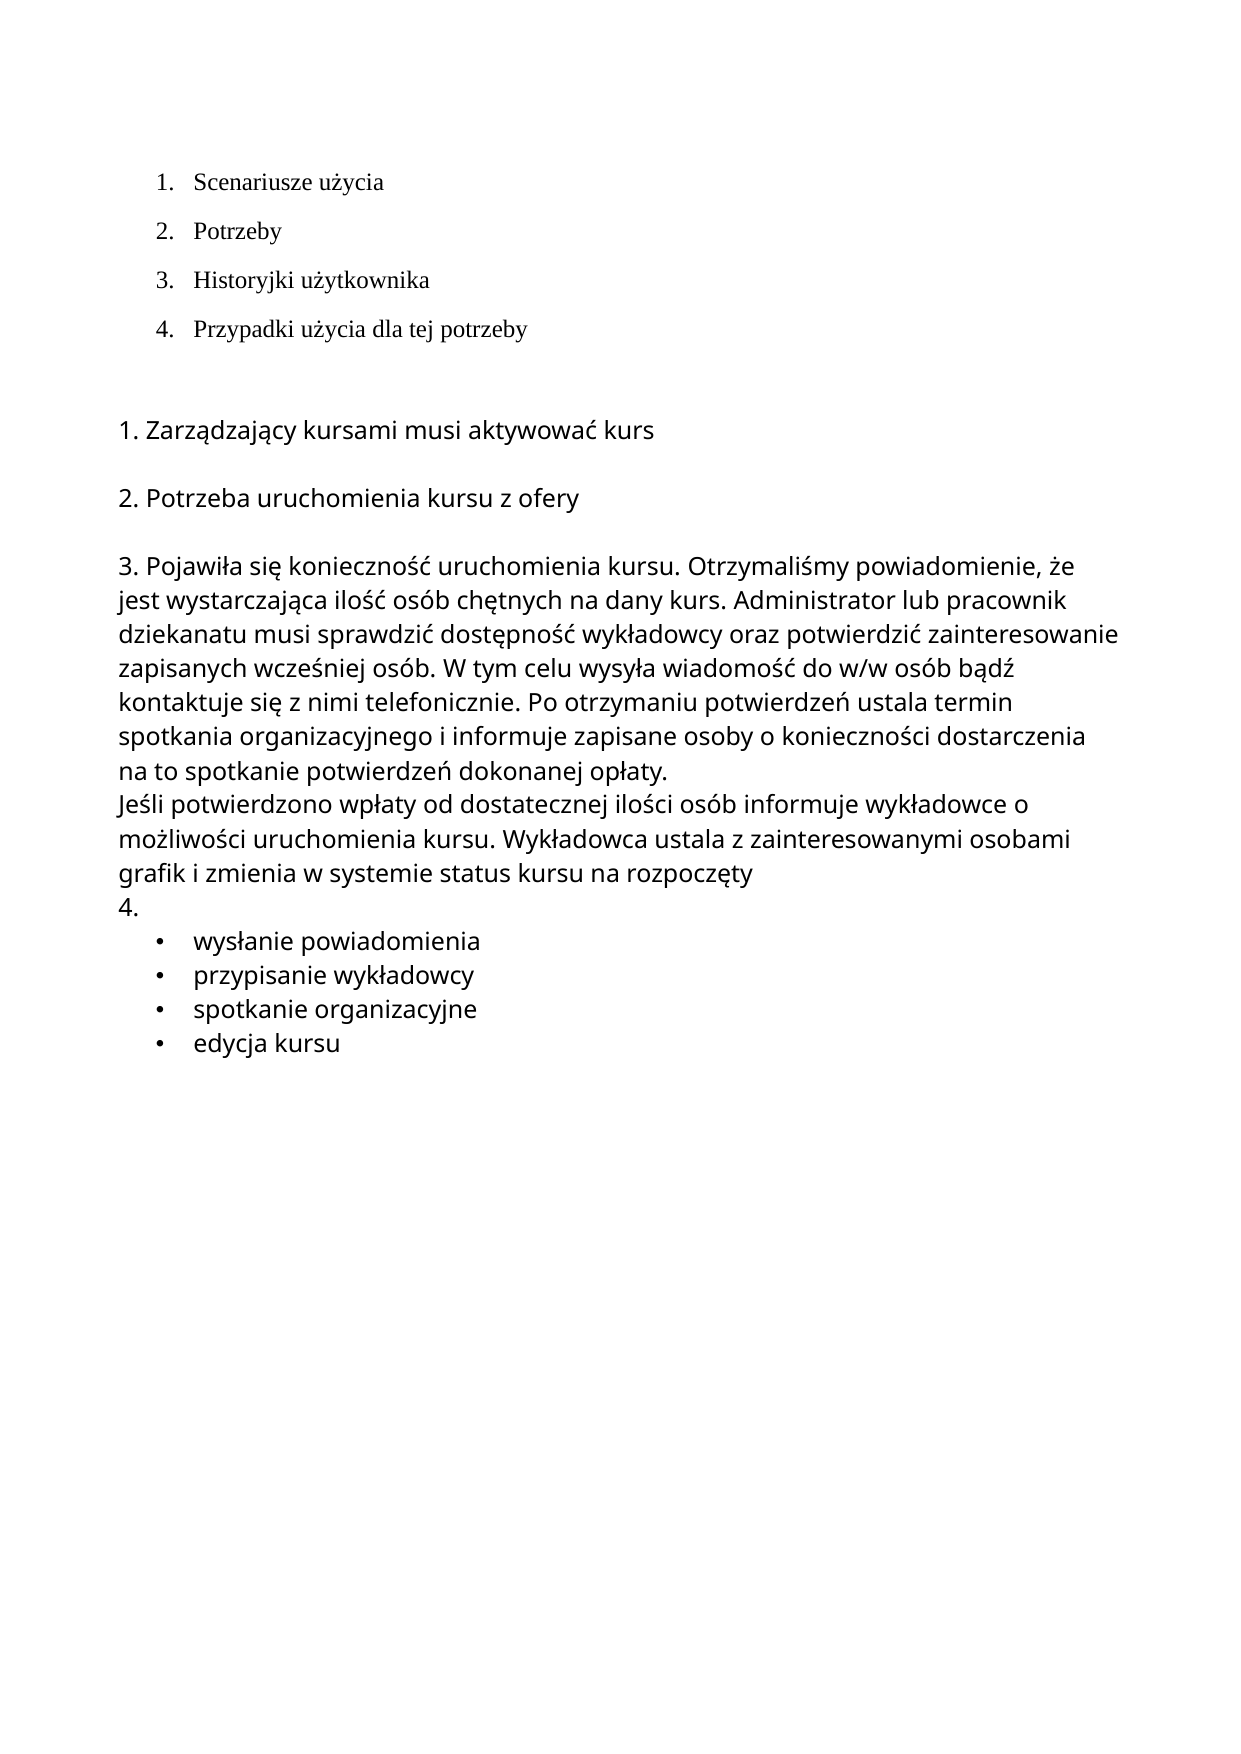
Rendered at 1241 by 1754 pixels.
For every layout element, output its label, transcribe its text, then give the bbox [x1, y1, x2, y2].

list Historyjki użytkownika [156, 265, 1122, 294]
text 2. Potrzeba uruchomienia kursu z ofery [118, 481, 1122, 515]
list Potrzeby [156, 216, 1122, 245]
text Jeśli potwierdzono wpłaty od dostatecznej ilości osób informuje wykładowce o możliwości uruchomienia kursu. Wykładowca ustala z zainteresowanymi osobami grafik i zmienia w systemie status kursu na rozpoczęty [118, 787, 1122, 889]
text 4. [118, 889, 1122, 923]
list wysłanie powiadomienia [156, 923, 1122, 957]
list edycja kursu [156, 1026, 1122, 1060]
list Przypadki użycia dla tej potrzeby [156, 314, 1122, 343]
text 1. Zarządzający kursami musi aktywować kurs [118, 412, 1122, 447]
list spotkanie organizacyjne [156, 992, 1122, 1026]
list przypisanie wykładowcy [156, 957, 1122, 992]
text 3. Pojawiła się konieczność uruchomienia kursu. Otrzymaliśmy powiadomienie, że jest wystarczająca ilość osób chętnych na dany kurs. Administrator lub pracownik dziekanatu musi sprawdzić dostępność wykładowcy oraz potwierdzić zainteresowanie zapisanych wcześniej osób. W tym celu wysyła wiadomość do w/w osób bądź kontaktuje się z nimi telefonicznie. Po otrzymaniu potwierdzeń ustala termin spotkania organizacyjnego i informuje zapisane osoby o konieczności dostarczenia na to spotkanie potwierdzeń dokonanej opłaty. [118, 549, 1122, 787]
list Scenariusze użycia [156, 167, 1122, 196]
